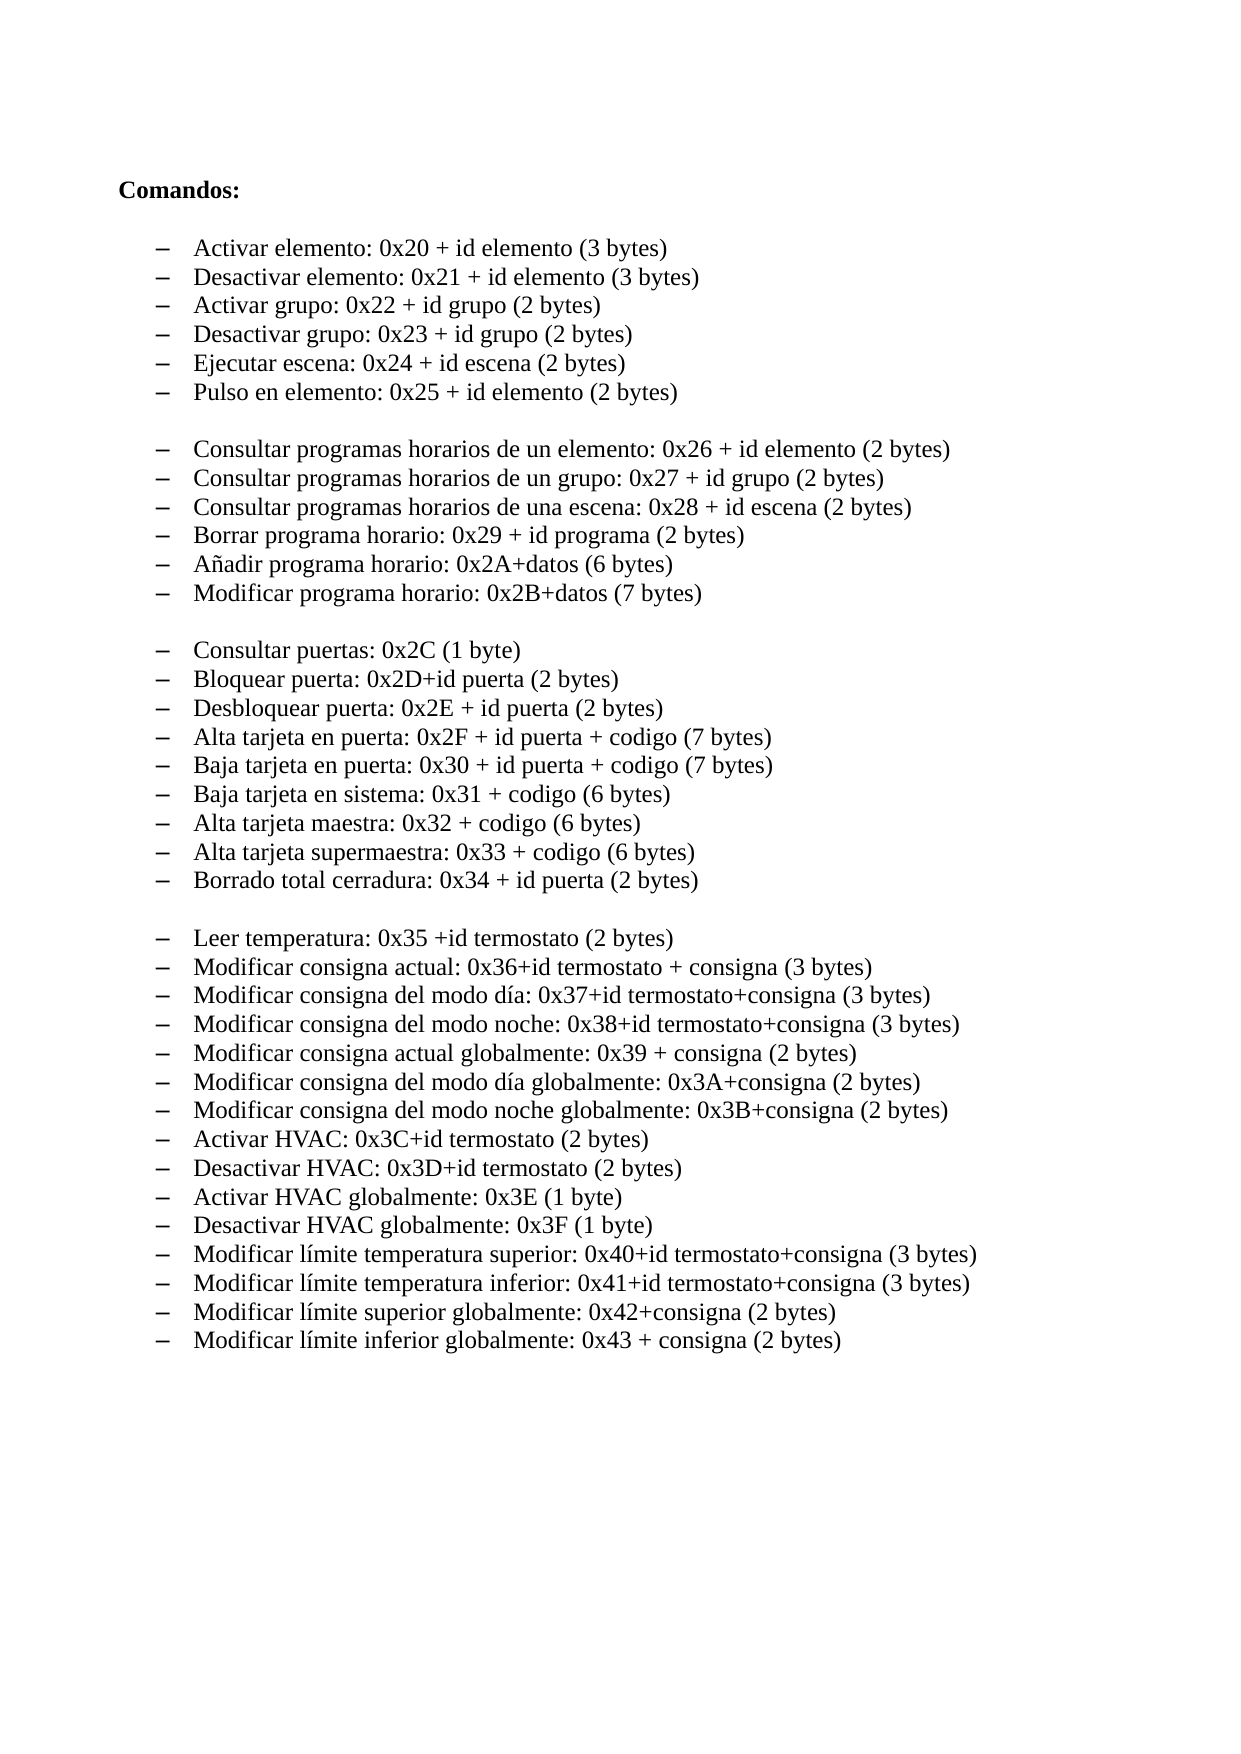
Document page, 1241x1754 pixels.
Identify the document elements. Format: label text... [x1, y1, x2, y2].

list Consultar puertas: 0x2C (1 byte) [156, 636, 1122, 664]
list Modificar límite superior globalmente: 0x42+consigna (2 bytes) [156, 1297, 1122, 1326]
list Borrado total cerradura: 0x34 + id puerta (2 bytes) [156, 866, 1122, 894]
list Consultar programas horarios de un grupo: 0x27 + id grupo (2 bytes) [156, 463, 1122, 492]
list Pulso en elemento: 0x25 + id elemento (2 bytes) [156, 377, 1122, 406]
list Activar HVAC globalmente: 0x3E (1 byte) [156, 1182, 1122, 1211]
list Desactivar grupo: 0x23 + id grupo (2 bytes) [156, 319, 1122, 348]
list Baja tarjeta en sistema: 0x31 + codigo (6 bytes) [156, 779, 1122, 808]
list Consultar programas horarios de una escena: 0x28 + id escena (2 bytes) [156, 492, 1122, 521]
list Modificar consigna del modo noche: 0x38+id termostato+consigna (3 bytes) [156, 1009, 1122, 1038]
text Comandos: [118, 176, 1122, 204]
list Bloquear puerta: 0x2D+id puerta (2 bytes) [156, 664, 1122, 693]
list Añadir programa horario: 0x2A+datos (6 bytes) [156, 549, 1122, 578]
list Modificar límite temperatura superior: 0x40+id termostato+consigna (3 bytes) [156, 1239, 1122, 1268]
list Desactivar HVAC: 0x3D+id termostato (2 bytes) [156, 1153, 1122, 1182]
list Baja tarjeta en puerta: 0x30 + id puerta + codigo (7 bytes) [156, 751, 1122, 779]
list Modificar límite temperatura inferior: 0x41+id termostato+consigna (3 bytes) [156, 1268, 1122, 1297]
list Modificar consigna del modo noche globalmente: 0x3B+consigna (2 bytes) [156, 1096, 1122, 1124]
list Activar HVAC: 0x3C+id termostato (2 bytes) [156, 1124, 1122, 1153]
list Modificar límite inferior globalmente: 0x43 + consigna (2 bytes) [156, 1326, 1122, 1354]
list Modificar consigna actual globalmente: 0x39 + consigna (2 bytes) [156, 1038, 1122, 1067]
list Desactivar elemento: 0x21 + id elemento (3 bytes) [156, 262, 1122, 291]
list Activar elemento: 0x20 + id elemento (3 bytes) [156, 233, 1122, 262]
list Ejecutar escena: 0x24 + id escena (2 bytes) [156, 348, 1122, 377]
list Modificar consigna del modo día globalmente: 0x3A+consigna (2 bytes) [156, 1067, 1122, 1096]
list Alta tarjeta en puerta: 0x2F + id puerta + codigo (7 bytes) [156, 722, 1122, 751]
list Desactivar HVAC globalmente: 0x3F (1 byte) [156, 1211, 1122, 1239]
list Desbloquear puerta: 0x2E + id puerta (2 bytes) [156, 693, 1122, 722]
list Borrar programa horario: 0x29 + id programa (2 bytes) [156, 521, 1122, 549]
list Alta tarjeta maestra: 0x32 + codigo (6 bytes) [156, 808, 1122, 837]
list Modificar programa horario: 0x2B+datos (7 bytes) [156, 578, 1122, 607]
list Modificar consigna actual: 0x36+id termostato + consigna (3 bytes) [156, 952, 1122, 981]
list Modificar consigna del modo día: 0x37+id termostato+consigna (3 bytes) [156, 981, 1122, 1009]
list Alta tarjeta supermaestra: 0x33 + codigo (6 bytes) [156, 837, 1122, 866]
list Consultar programas horarios de un elemento: 0x26 + id elemento (2 bytes) [156, 434, 1122, 463]
list Activar grupo: 0x22 + id grupo (2 bytes) [156, 291, 1122, 319]
list Leer temperatura: 0x35 +id termostato (2 bytes) [156, 923, 1122, 952]
